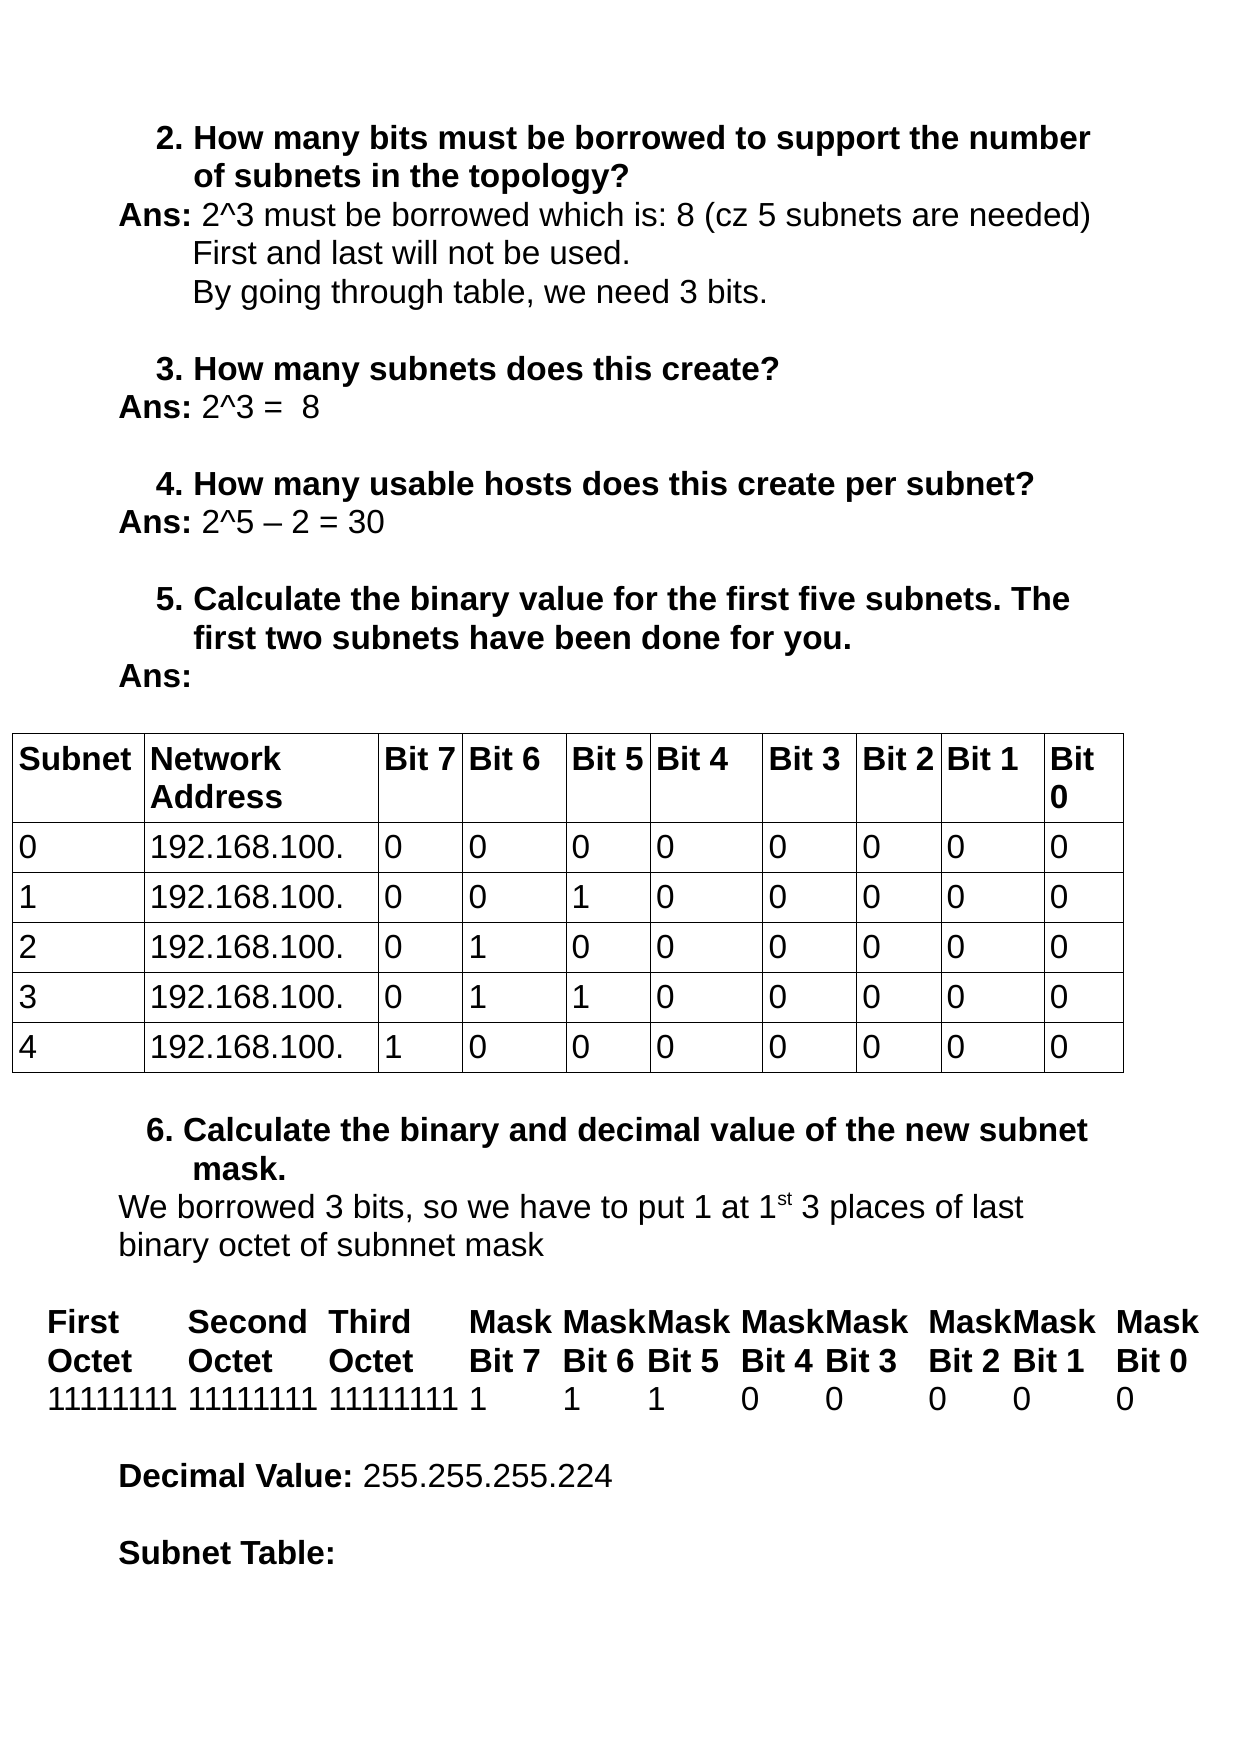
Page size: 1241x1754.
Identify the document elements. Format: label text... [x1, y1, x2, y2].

table_cell 192.168.100. [145, 923, 378, 972]
table_cell 1 [13, 873, 144, 922]
table_header First Octet [47, 1302, 187, 1379]
list Calculate the binary value for the first five subnets. The first two subnets have been done for you. [156, 579, 1122, 656]
text We borrowed 3 bits, so we have to put 1 at 1st 3 places of last binary octet of subnnet mask [118, 1187, 1122, 1264]
table_cell 0 [763, 973, 856, 1022]
list How many usable hosts does this create per subnet? [156, 464, 1122, 502]
table_cell 0 [942, 973, 1044, 1022]
text Ans: [118, 656, 1122, 695]
text Decimal Value: 255.255.255.224 [118, 1456, 1122, 1494]
table_header Third Octet [328, 1302, 469, 1379]
table_header Bit 4 [651, 734, 762, 822]
table_cell 1 [567, 973, 650, 1022]
table_cell 0 [567, 923, 650, 972]
table_cell 0 [13, 823, 144, 872]
table_cell 0 [463, 873, 566, 922]
table_header Network Address [145, 734, 378, 822]
table_cell 0 [857, 973, 941, 1022]
table_header Mask Bit 4 [741, 1302, 825, 1379]
table_cell 0 [651, 873, 762, 922]
table_header Second Octet [188, 1302, 328, 1379]
table_header Mask Bit 3 [825, 1302, 928, 1379]
table_cell 0 [651, 973, 762, 1022]
table_cell 192.168.100. [145, 873, 378, 922]
table_cell 0 [942, 923, 1044, 972]
table_cell 0 [1045, 1023, 1123, 1072]
table_header Mask Bit 1 [1013, 1302, 1116, 1379]
table_header Bit 2 [857, 734, 941, 822]
table_cell 0 [1013, 1379, 1116, 1418]
text Ans: 2^5 – 2 = 30 [118, 502, 1122, 541]
table_header Bit 7 [379, 734, 462, 822]
table_header Bit 0 [1045, 734, 1123, 822]
table_cell 0 [567, 823, 650, 872]
text By going through table, we need 3 bits. [118, 272, 1122, 310]
list How many bits must be borrowed to support the number of subnets in the topology? [156, 118, 1122, 195]
table_header Bit 5 [567, 734, 650, 822]
table_cell 0 [857, 923, 941, 972]
table_cell 0 [1045, 973, 1123, 1022]
table_cell 0 [825, 1379, 928, 1418]
table_cell 2 [13, 923, 144, 972]
text 6. Calculate the binary and decimal value of the new subnet mask. [118, 1110, 1122, 1187]
table_header Mask Bit 0 [1116, 1302, 1200, 1379]
table_cell 192.168.100. [145, 1023, 378, 1072]
table_header Subnet [13, 734, 144, 822]
table_cell 0 [463, 823, 566, 872]
table_cell 0 [651, 823, 762, 872]
table_cell 0 [763, 873, 856, 922]
table_cell 0 [651, 1023, 762, 1072]
table_cell 0 [857, 823, 941, 872]
table_cell 0 [763, 1023, 856, 1072]
table_cell 0 [857, 1023, 941, 1072]
text Ans: 2^3 must be borrowed which is: 8 (cz 5 subnets are needed) [118, 195, 1122, 233]
table_cell 0 [379, 973, 462, 1022]
table_cell 11111111 [188, 1379, 328, 1418]
table_cell 0 [651, 923, 762, 972]
table_cell 1 [463, 973, 566, 1022]
table_cell 0 [379, 823, 462, 872]
table_cell 0 [567, 1023, 650, 1072]
table_cell 4 [13, 1023, 144, 1072]
table_header Bit 3 [763, 734, 856, 822]
table_cell 1 [469, 1379, 562, 1418]
table_cell 3 [13, 973, 144, 1022]
text Subnet Table: [118, 1533, 1122, 1571]
table_cell 0 [1045, 823, 1123, 872]
table_cell 0 [379, 923, 462, 972]
table_header Mask Bit 2 [928, 1302, 1012, 1379]
table_header Bit 1 [942, 734, 1044, 822]
table_cell 11111111 [47, 1379, 187, 1418]
table_header Bit 6 [463, 734, 566, 822]
table_cell 1 [563, 1379, 647, 1418]
table_cell 0 [928, 1379, 1012, 1418]
list How many subnets does this create? [156, 349, 1122, 387]
table_cell 1 [463, 923, 566, 972]
table_cell 0 [741, 1379, 825, 1418]
table_header Mask Bit 7 [469, 1302, 562, 1379]
text Ans: 2^3 = 8 [118, 387, 1122, 426]
table_header Mask Bit 5 [647, 1302, 741, 1379]
table_cell 1 [379, 1023, 462, 1072]
text First and last will not be used. [118, 233, 1122, 272]
table_cell 0 [857, 873, 941, 922]
table_cell 1 [567, 873, 650, 922]
table_cell 0 [942, 1023, 1044, 1072]
table_cell 1 [647, 1379, 741, 1418]
table_cell 0 [463, 1023, 566, 1072]
table_cell 0 [942, 823, 1044, 872]
table_cell 0 [763, 923, 856, 972]
table_cell 0 [1116, 1379, 1200, 1418]
table_cell 0 [942, 873, 1044, 922]
table_cell 0 [763, 823, 856, 872]
table_cell 192.168.100. [145, 973, 378, 1022]
table_cell 192.168.100. [145, 823, 378, 872]
table_cell 0 [379, 873, 462, 922]
table_cell 11111111 [328, 1379, 469, 1418]
table_header Mask Bit 6 [563, 1302, 647, 1379]
table_cell 0 [1045, 873, 1123, 922]
table_cell 0 [1045, 923, 1123, 972]
